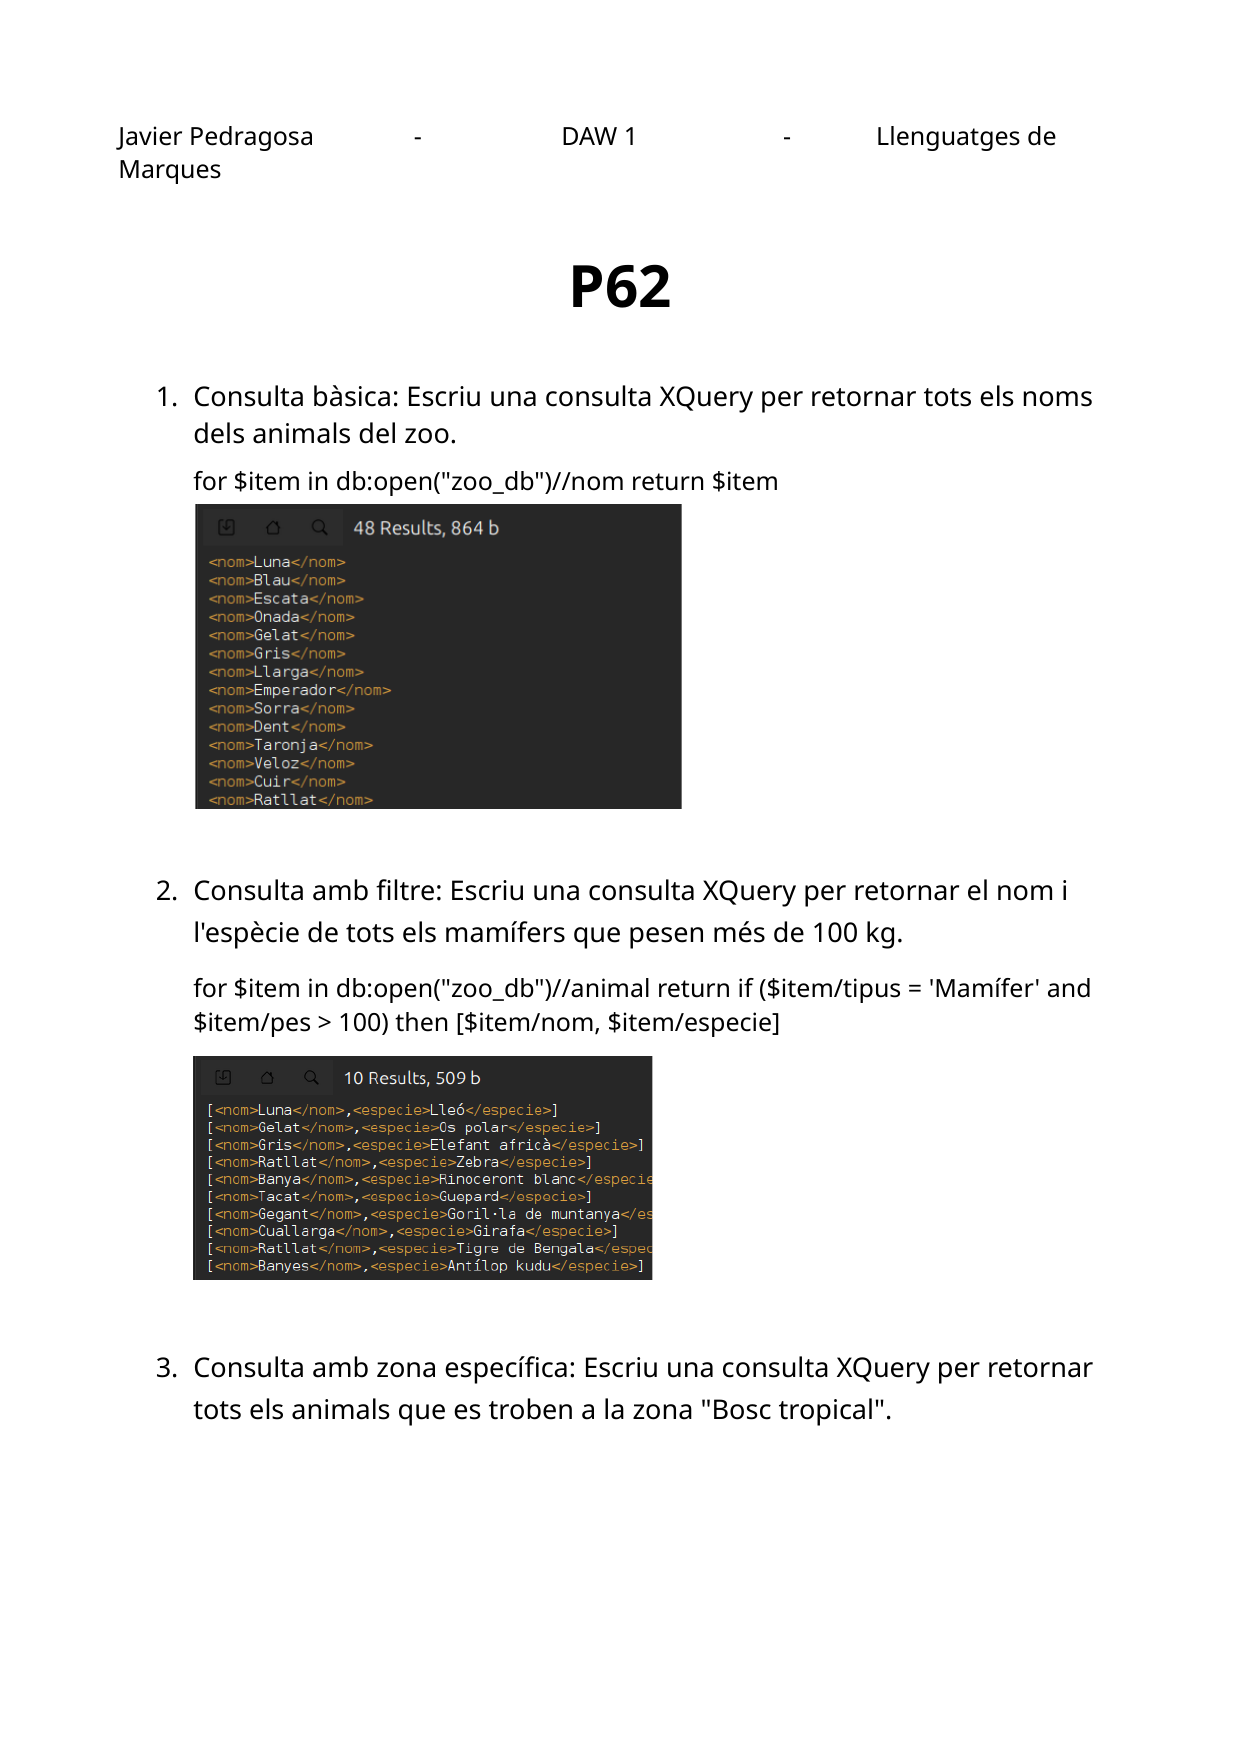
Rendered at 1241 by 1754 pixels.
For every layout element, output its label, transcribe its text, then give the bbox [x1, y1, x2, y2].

list Consulta amb zona específica: Escriu una consulta XQuery per retornar tots els animals que es troben a la zona "Bosc tropical". [156, 1348, 1122, 1427]
subtitle Consulta bàsica: Escriu una consulta XQuery per retornar tots els noms dels animals del zoo. [156, 378, 1122, 451]
text Javier Pedragosa - DAW 1 - Llenguatges de Marques [118, 118, 1122, 186]
list for $item in db:open("zoo_db")//nom return $item [156, 464, 1122, 498]
list for $item in db:open("zoo_db")//animal return if ($item/tipus = 'Mamífer' and $item/pes > 100) then [$item/nom, $item/especie] [156, 971, 1122, 1039]
picture [193, 1056, 653, 1280]
title P62 [118, 245, 1122, 325]
picture [195, 504, 682, 809]
list Consulta amb filtre: Escriu una consulta XQuery per retornar el nom i l'espècie de tots els mamífers que pesen més de 100 kg. [156, 871, 1122, 950]
